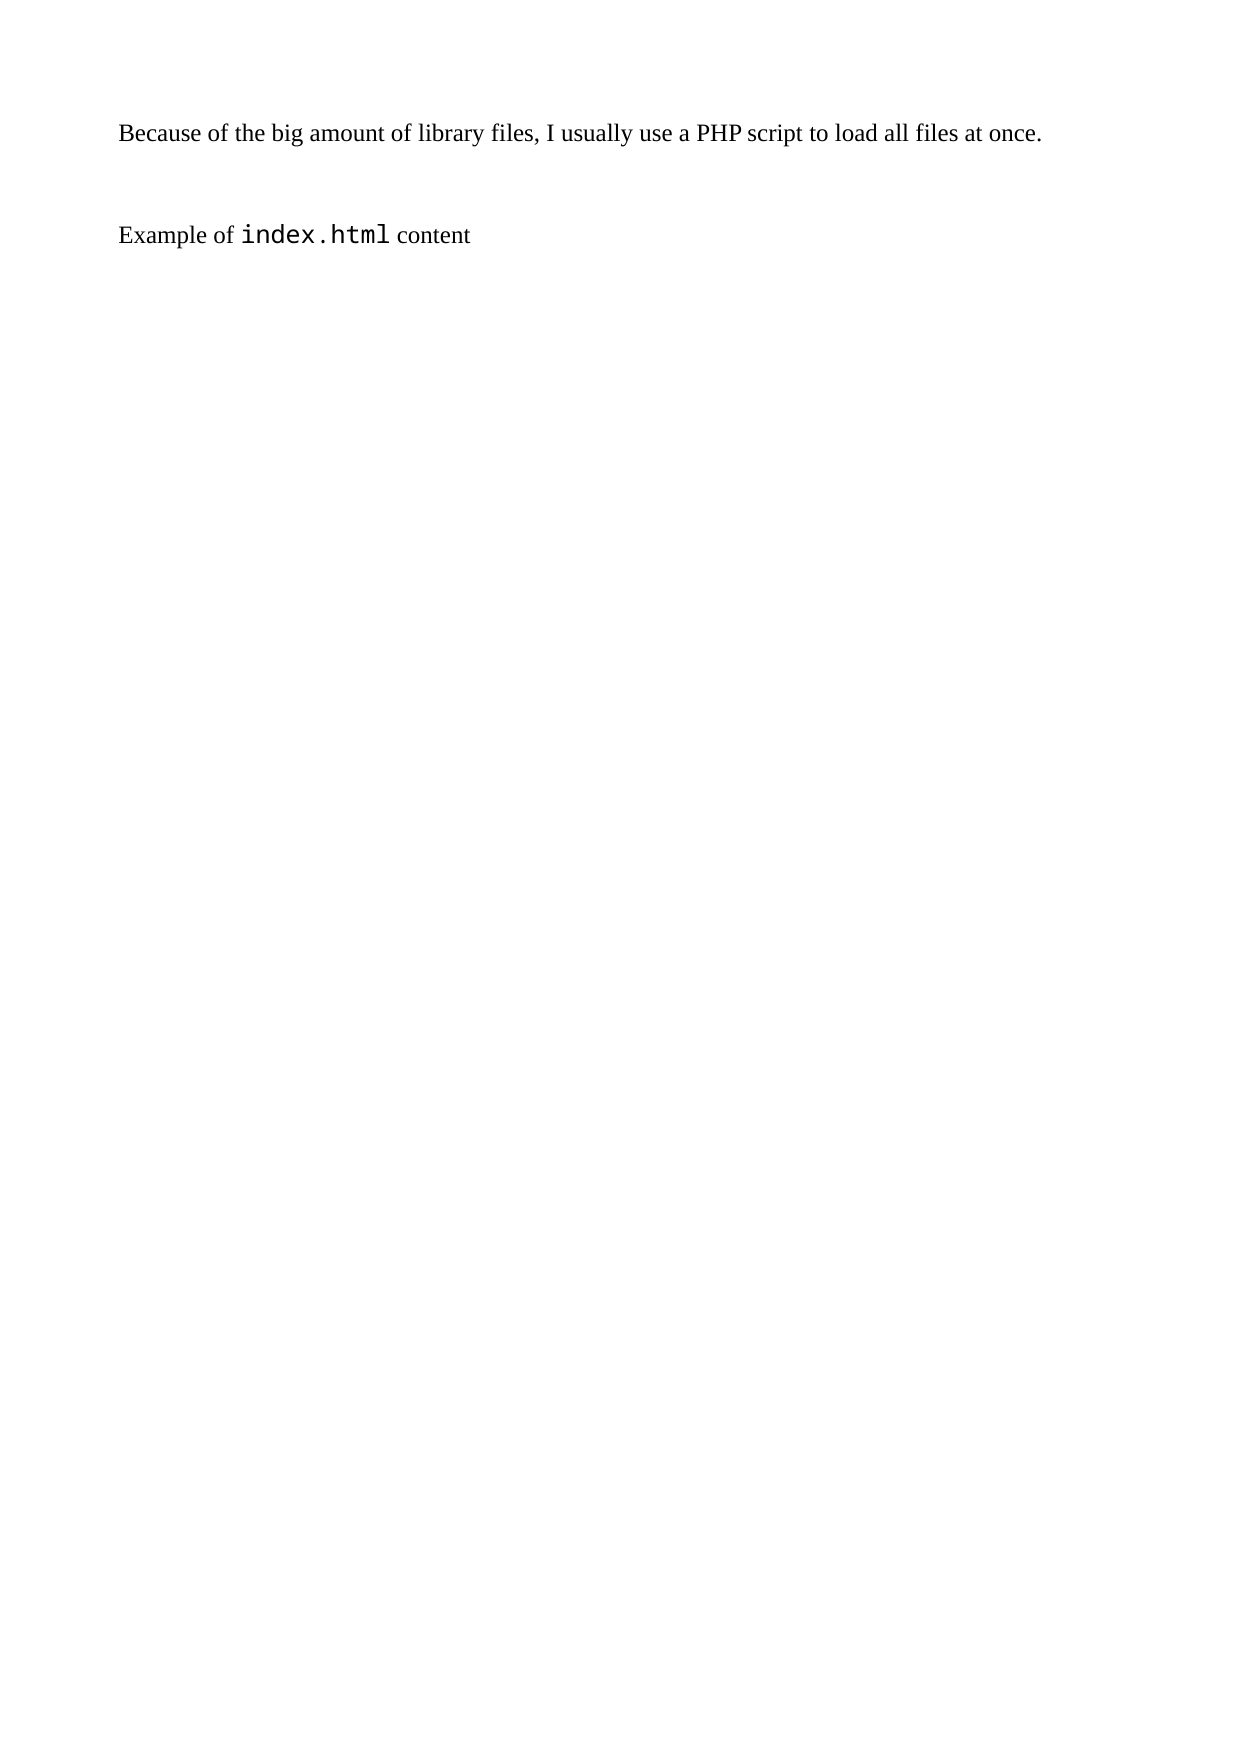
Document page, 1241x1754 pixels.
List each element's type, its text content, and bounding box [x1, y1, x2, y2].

text Because of the big amount of library files, I usually use a PHP script to load all files at once. [118, 118, 1122, 147]
text Example of index.html content [118, 216, 1122, 250]
